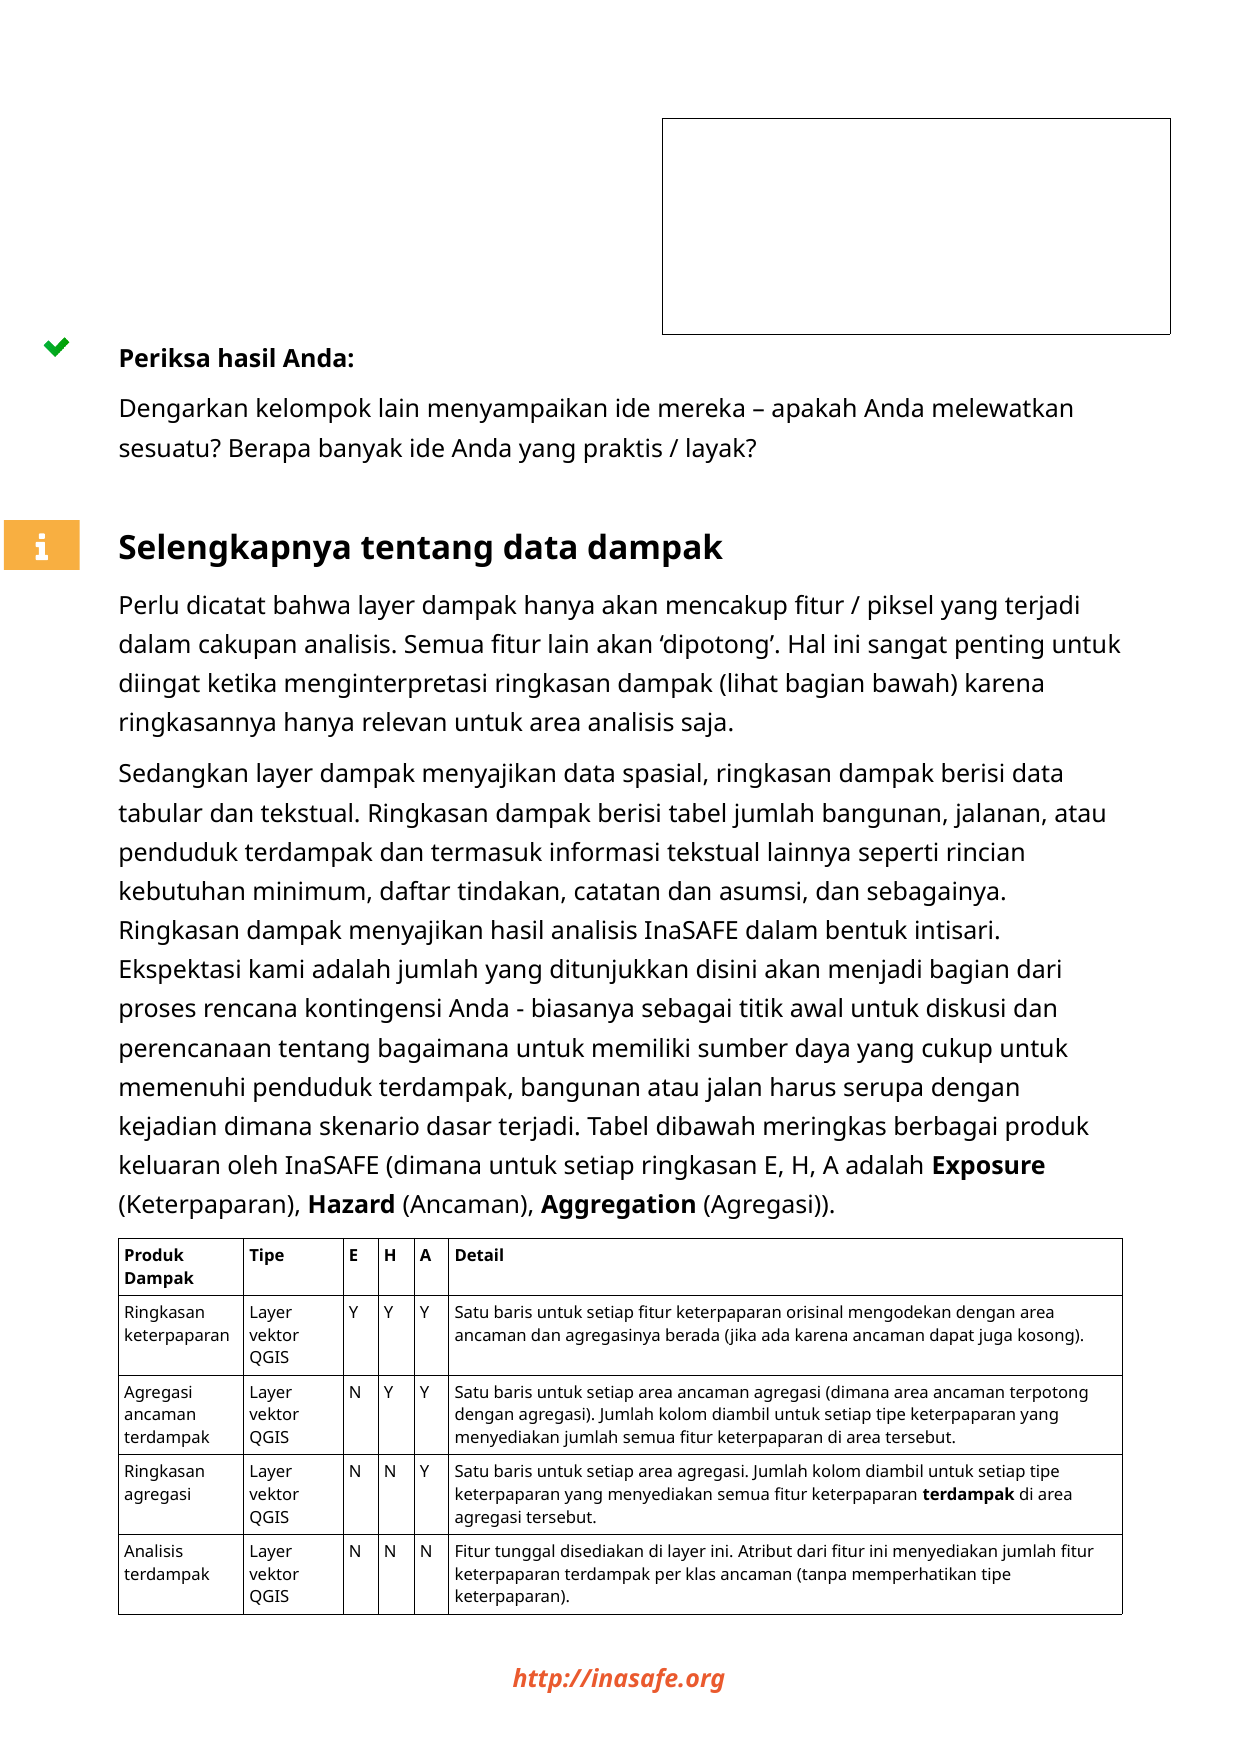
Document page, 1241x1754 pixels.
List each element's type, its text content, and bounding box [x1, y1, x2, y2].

table_cell N [379, 1455, 414, 1534]
table_cell Y [379, 1376, 414, 1454]
subtitle Selengkapnya tentang data dampak [118, 524, 1122, 569]
table_cell N [344, 1455, 378, 1534]
table_header E [344, 1239, 378, 1295]
table_cell N [379, 1535, 414, 1613]
table_cell Analisis terdampak [119, 1535, 243, 1613]
table_cell Ringkasan agregasi [119, 1455, 243, 1534]
table_cell N [344, 1376, 378, 1454]
table_cell Agregasi ancaman terdampak [119, 1376, 243, 1454]
table_cell Layer vektor QGIS [244, 1535, 343, 1613]
text Sedangkan layer dampak menyajikan data spasial, ringkasan dampak berisi data tabular dan tekstual. Ringkasan dampak berisi tabel jumlah bangunan, jalanan, atau penduduk terdampak dan termasuk informasi tekstual lainnya seperti rincian kebutuhan minimum, daftar tindakan, catatan dan asumsi, dan sebagainya. Ringkasan dampak menyajikan hasil analisis InaSAFE dalam bentuk intisari. Ekspektasi kami adalah jumlah yang ditunjukkan disini akan menjadi bagian dari proses rencana kontingensi Anda - biasanya sebagai titik awal untuk diskusi dan perencanaan tentang bagaimana untuk memiliki sumber daya yang cukup untuk memenuhi penduduk terdampak, bangunan atau jalan harus serupa dengan kejadian dimana skenario dasar terjadi. Tabel dibawah meringkas berbagai produk keluaran oleh InaSAFE (dimana untuk setiap ringkasan E, H, A adalah Exposure (Keterpaparan), Hazard (Ancaman), Aggregation (Agregasi)). [118, 756, 1122, 1221]
table_cell [663, 119, 1170, 334]
table_cell Layer vektor QGIS [244, 1455, 343, 1534]
table_cell Ringkasan keterpaparan [119, 1296, 243, 1374]
table_cell Y [379, 1296, 414, 1374]
table_header Produk Dampak [119, 1239, 243, 1295]
table_cell Satu baris untuk setiap area agregasi. Jumlah kolom diambil untuk setiap tipe keterpaparan yang menyediakan semua fitur keterpaparan terdampak di area agregasi tersebut. [449, 1455, 1122, 1534]
table_cell Satu baris untuk setiap fitur keterpaparan orisinal mengodekan dengan area ancaman dan agregasinya berada (jika ada karena ancaman dapat juga kosong). [449, 1296, 1122, 1374]
table_header H [379, 1239, 414, 1295]
table_cell N [415, 1535, 448, 1613]
table_header A [415, 1239, 448, 1295]
table_cell Y [415, 1455, 448, 1534]
table_cell N [344, 1535, 378, 1613]
table_header Detail [449, 1239, 1122, 1295]
table_cell Fitur tunggal disediakan di layer ini. Atribut dari fitur ini menyediakan jumlah fitur keterpaparan terdampak per klas ancaman (tanpa memperhatikan tipe keterpaparan). [449, 1535, 1122, 1613]
table_cell Y [344, 1296, 378, 1374]
table_header Tipe [244, 1239, 343, 1295]
table_cell Y [415, 1376, 448, 1454]
table_cell Satu baris untuk setiap area ancaman agregasi (dimana area ancaman terpotong dengan agregasi). Jumlah kolom diambil untuk setiap tipe keterpaparan yang menyediakan jumlah semua fitur keterpaparan di area tersebut. [449, 1376, 1122, 1454]
table_cell Y [415, 1296, 448, 1374]
table_cell Layer vektor QGIS [244, 1376, 343, 1454]
text Perlu dicatat bahwa layer dampak hanya akan mencakup fitur / piksel yang terjadi dalam cakupan analisis. Semua fitur lain akan ‘dipotong’. Hal ini sangat penting untuk diingat ketika menginterpretasi ringkasan dampak (lihat bagian bawah) karena ringkasannya hanya relevan untuk area analisis saja. [118, 588, 1122, 739]
table_cell Layer vektor QGIS [244, 1296, 343, 1374]
